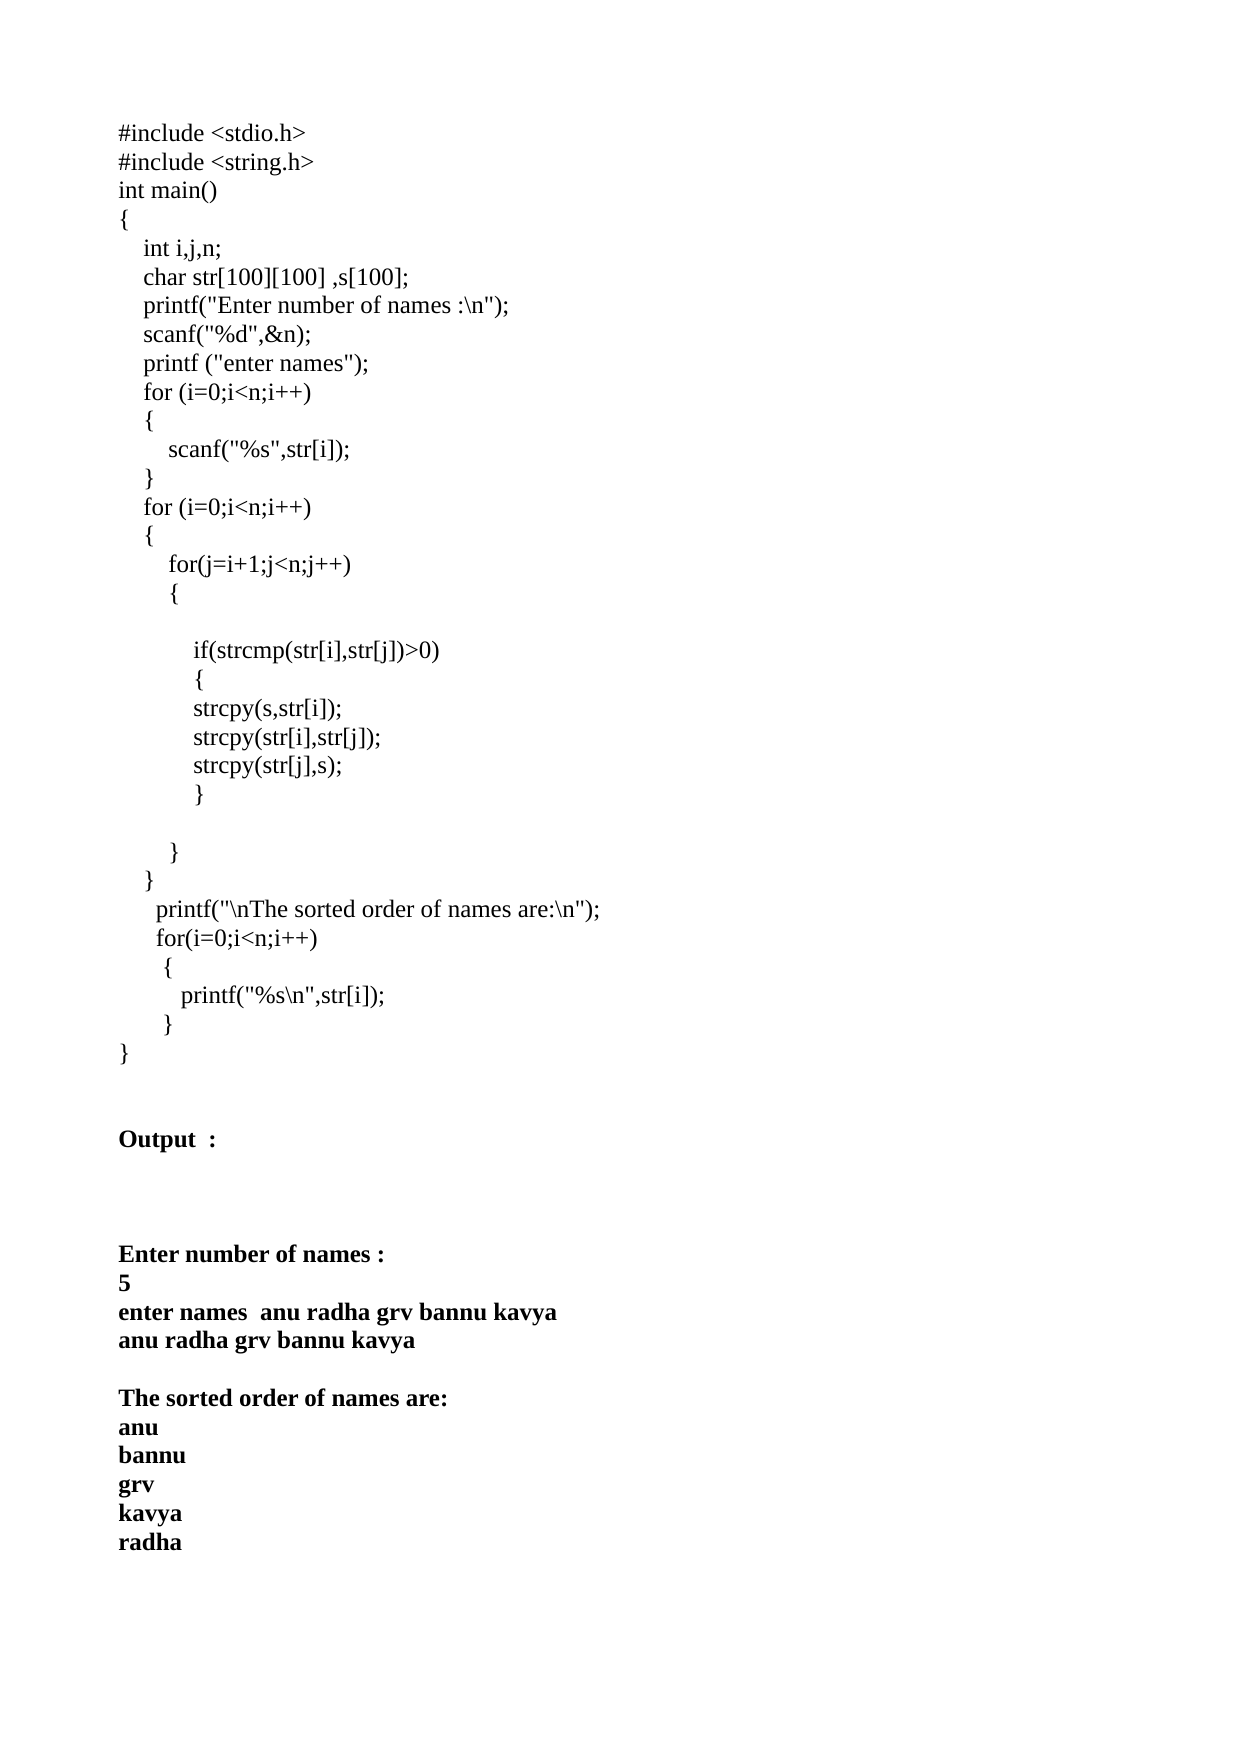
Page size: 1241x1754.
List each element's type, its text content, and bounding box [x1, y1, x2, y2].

text int main() [118, 176, 1122, 204]
text for(j=i+1;j<n;j++) [118, 549, 1122, 578]
text for(i=0;i<n;i++) [118, 923, 1122, 952]
text { [118, 664, 1122, 693]
text { [118, 204, 1122, 233]
text { [118, 578, 1122, 607]
text scanf("%s",str[i]); [118, 434, 1122, 463]
text } [118, 837, 1122, 866]
text bannu [118, 1441, 1122, 1469]
text } [118, 779, 1122, 808]
text grv [118, 1469, 1122, 1498]
text { [118, 521, 1122, 549]
text for (i=0;i<n;i++) [118, 492, 1122, 521]
text printf("\nThe sorted order of names are:\n"); [118, 894, 1122, 923]
text #include <string.h> [118, 147, 1122, 176]
text if(strcmp(str[i],str[j])>0) [118, 636, 1122, 664]
text { [118, 406, 1122, 434]
text printf("Enter number of names :\n"); [118, 291, 1122, 319]
text char str[100][100] ,s[100]; [118, 262, 1122, 291]
text } [118, 463, 1122, 492]
text scanf("%d",&n); [118, 319, 1122, 348]
text { [118, 952, 1122, 981]
text printf("%s\n",str[i]); [118, 981, 1122, 1009]
text The sorted order of names are: [118, 1383, 1122, 1412]
text enter names anu radha grv bannu kavya [118, 1297, 1122, 1326]
text } [118, 866, 1122, 894]
text Output : [118, 1124, 1122, 1153]
text strcpy(str[j],s); [118, 751, 1122, 779]
text Enter number of names : [118, 1239, 1122, 1268]
text } [118, 1038, 1122, 1067]
text int i,j,n; [118, 233, 1122, 262]
text anu [118, 1412, 1122, 1441]
text strcpy(s,str[i]); [118, 693, 1122, 722]
text strcpy(str[i],str[j]); [118, 722, 1122, 751]
text printf ("enter names"); [118, 348, 1122, 377]
text } [118, 1009, 1122, 1038]
text for (i=0;i<n;i++) [118, 377, 1122, 406]
text #include <stdio.h> [118, 118, 1122, 147]
text 5 [118, 1268, 1122, 1297]
text anu radha grv bannu kavya [118, 1326, 1122, 1354]
text radha [118, 1527, 1122, 1556]
text kavya [118, 1498, 1122, 1527]
